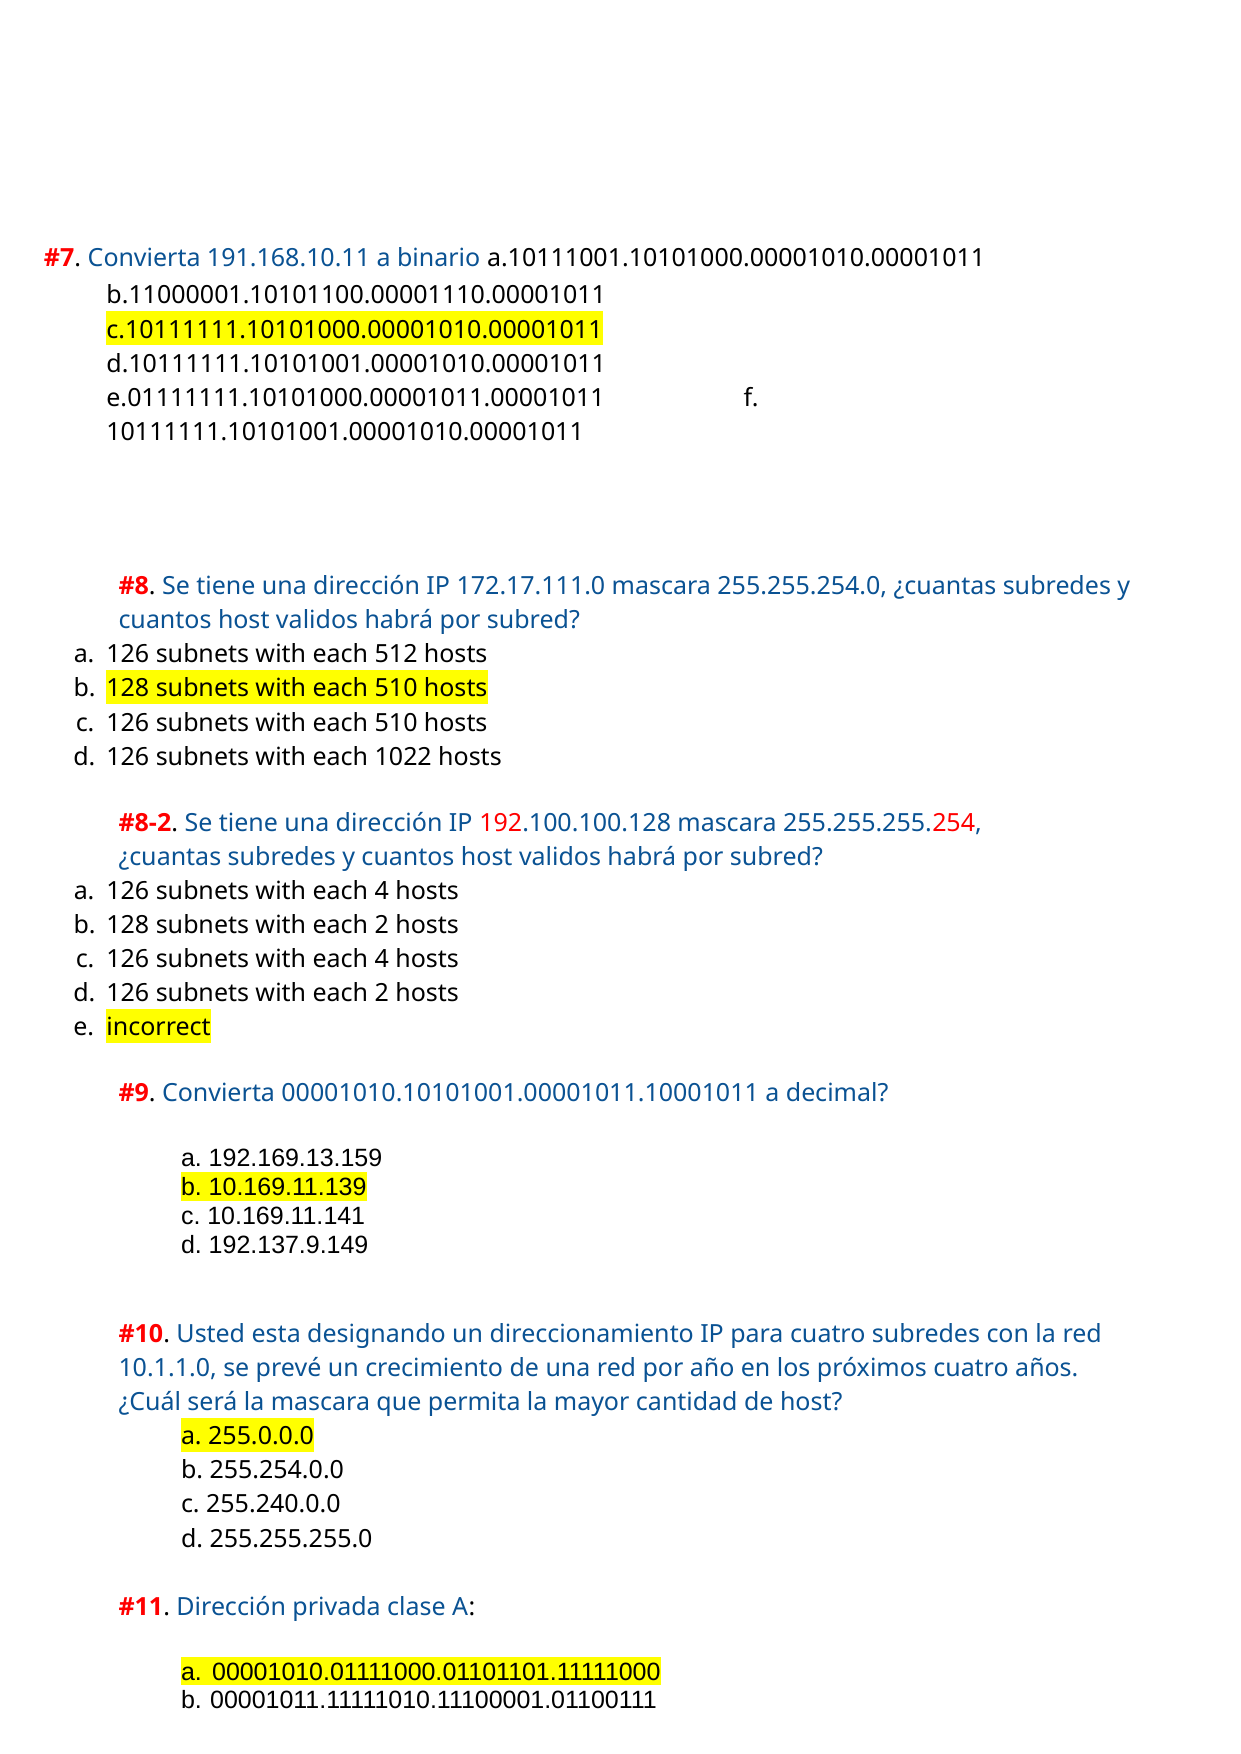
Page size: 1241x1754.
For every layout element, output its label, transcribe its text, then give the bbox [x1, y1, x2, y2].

list 126 subnets with each 4 hosts [73, 873, 1134, 907]
list 126 subnets with each 510 hosts [76, 704, 1134, 738]
text c. 255.240.0.0 [181, 1486, 1134, 1520]
text b.11000001.10101100.00001110.00001011 c.10111111.10101000.00001010.00001011 d.10111111.10101001.00001010.00001011 e.01111111.10101000.00001011.00001011 f. 10111111.10101001.00001010.00001011 [106, 277, 759, 447]
text d. 192.137.9.149 [181, 1229, 1134, 1258]
text c. 10.169.11.141 [181, 1201, 1134, 1229]
text ¿cuantas subredes y cuantos host validos habrá por subred? [118, 838, 1134, 873]
text #9. Convierta 00001010.10101001.00001011.10001011 a decimal? [118, 1075, 1134, 1109]
text b. 10.169.11.139 [181, 1172, 1134, 1201]
text a. 00001010.01111000.01101101.11111000 [181, 1657, 1134, 1685]
text a. 192.169.13.159 [181, 1143, 1134, 1172]
text #8. Se tiene una dirección IP 172.17.111.0 mascara 255.255.254.0, ¿cuantas subredes y cuantos host validos habrá por subred? [118, 568, 1134, 636]
list 128 subnets with each 2 hosts [73, 907, 1134, 941]
list 126 subnets with each 4 hosts [76, 941, 1134, 975]
text d. 255.255.255.0 [181, 1520, 1134, 1554]
text #10. Usted esta designando un direccionamiento IP para cuatro subredes con la red 10.1.1.0, se prevé un crecimiento de una red por año en los próximos cuatro años. ¿Cuál será la mascara que permita la mayor cantidad de host? [118, 1316, 1134, 1418]
text #7. Convierta 191.168.10.11 a binario a.10111001.10101000.00001010.00001011 [44, 239, 1124, 274]
list 128 subnets with each 510 hosts [73, 670, 1134, 704]
text b. 255.254.0.0 [181, 1452, 1134, 1486]
text #8-2. Se tiene una dirección IP 192.100.100.128 mascara 255.255.255.254, [118, 804, 1134, 838]
text b. 00001011.11111010.11100001.01100111 [181, 1685, 1134, 1714]
list incorrect [73, 1009, 1134, 1043]
list 126 subnets with each 1022 hosts [73, 738, 1134, 772]
text #11. Dirección privada clase A: [118, 1588, 1134, 1622]
text a. 255.0.0.0 [181, 1418, 1134, 1452]
list 126 subnets with each 2 hosts [73, 975, 1134, 1009]
list 126 subnets with each 512 hosts [73, 636, 1134, 670]
